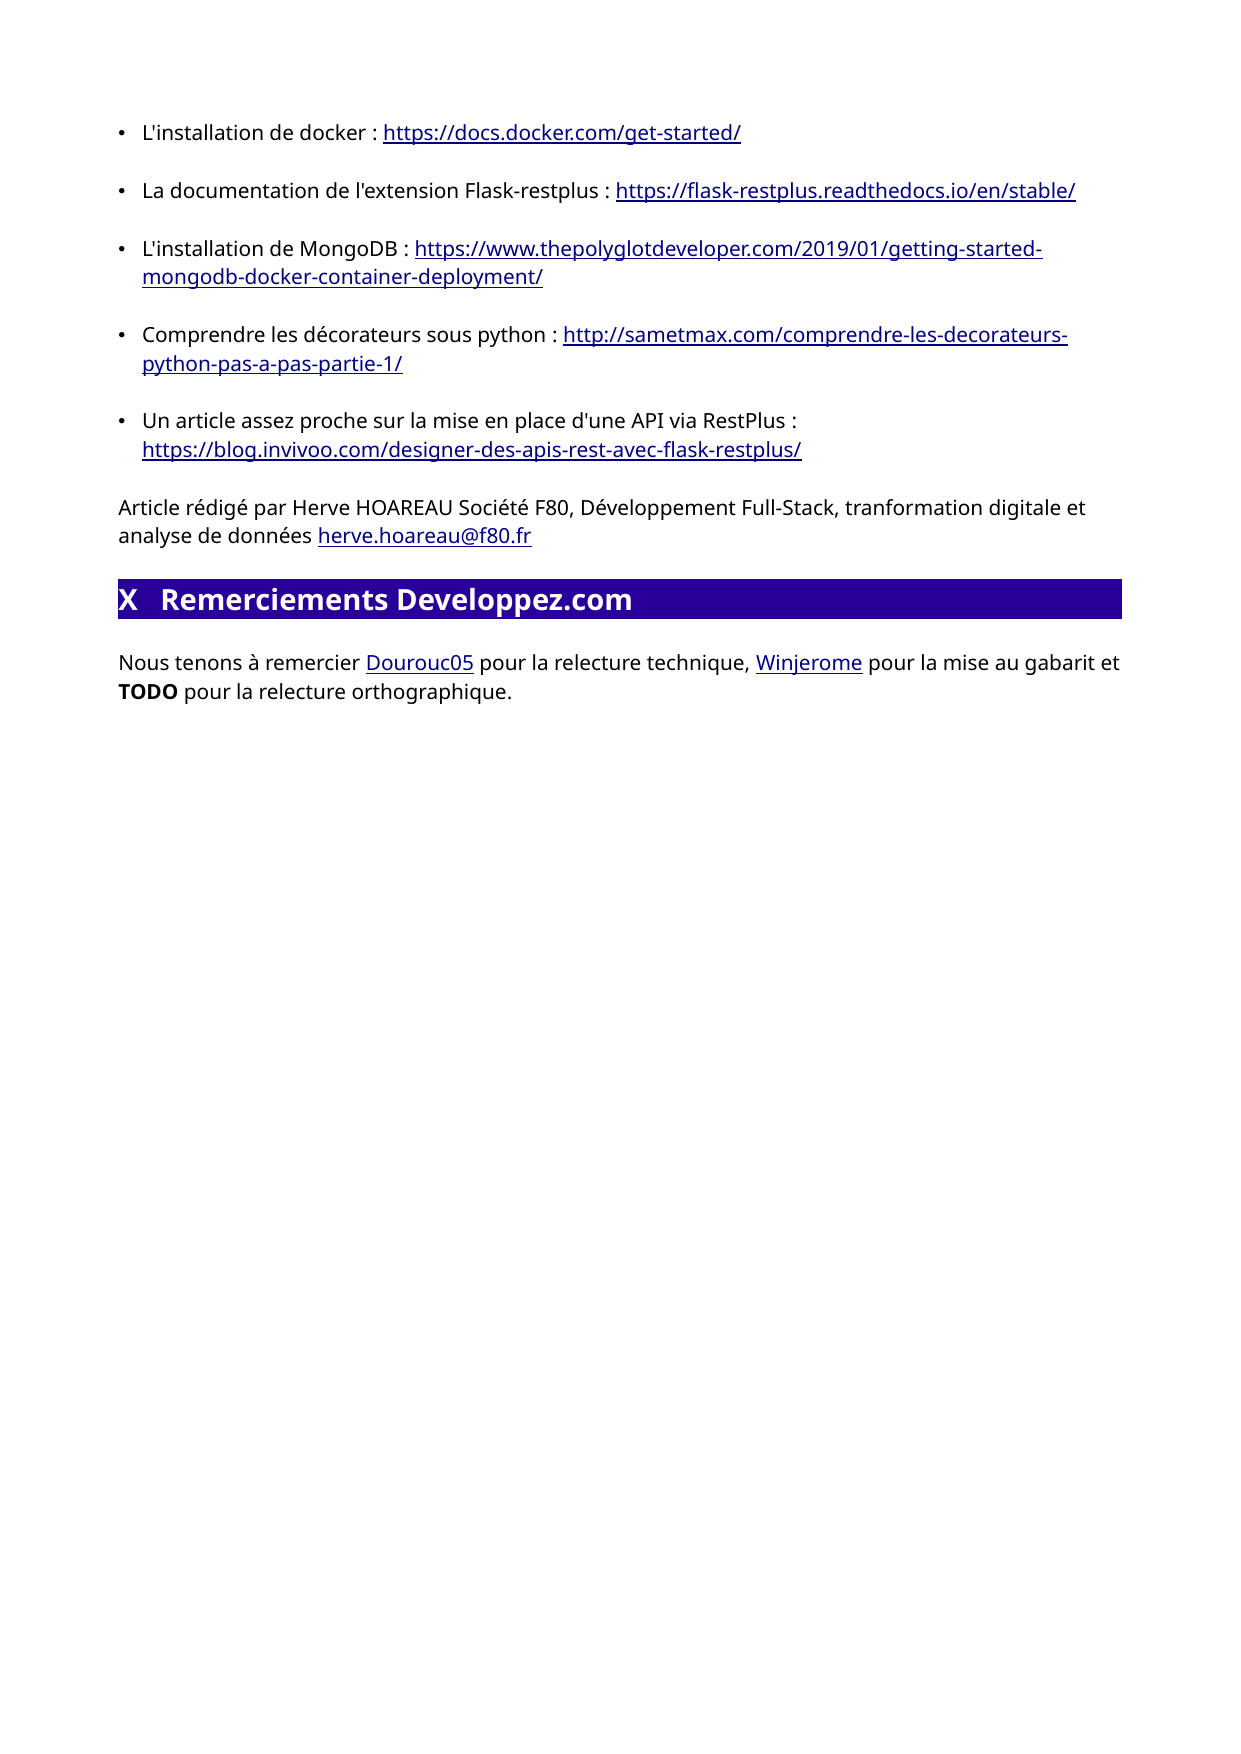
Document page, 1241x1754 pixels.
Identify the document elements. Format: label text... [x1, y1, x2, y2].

text Article rédigé par Herve HOAREAU Société F80, Développement Full-Stack, tranformation digitale et analyse de données herve.hoareau@f80.fr [118, 493, 1122, 550]
list L'installation de docker : https://docs.docker.com/get-started/ [118, 118, 1122, 147]
list L'installation de MongoDB : https://www.thepolyglotdeveloper.com/2019/01/getting-started-mongodb-docker-container-deployment/ [118, 234, 1122, 291]
subtitle Remerciements Developpez.com [118, 579, 1122, 619]
list Un article assez proche sur la mise en place d'une API via RestPlus : https://blog.invivoo.com/designer-des-apis-rest-avec-flask-restplus/ [118, 407, 1122, 463]
text Nous tenons à remercier Dourouc05 pour la relecture technique, Winjerome pour la mise au gabarit et TODO pour la relecture orthographique. [118, 648, 1122, 705]
list Comprendre les décorateurs sous python : http://sametmax.com/comprendre-les-decorateurs-python-pas-a-pas-partie-1/ [118, 320, 1122, 377]
list La documentation de l'extension Flask-restplus : https://flask-restplus.readthedocs.io/en/stable/ [118, 176, 1122, 204]
